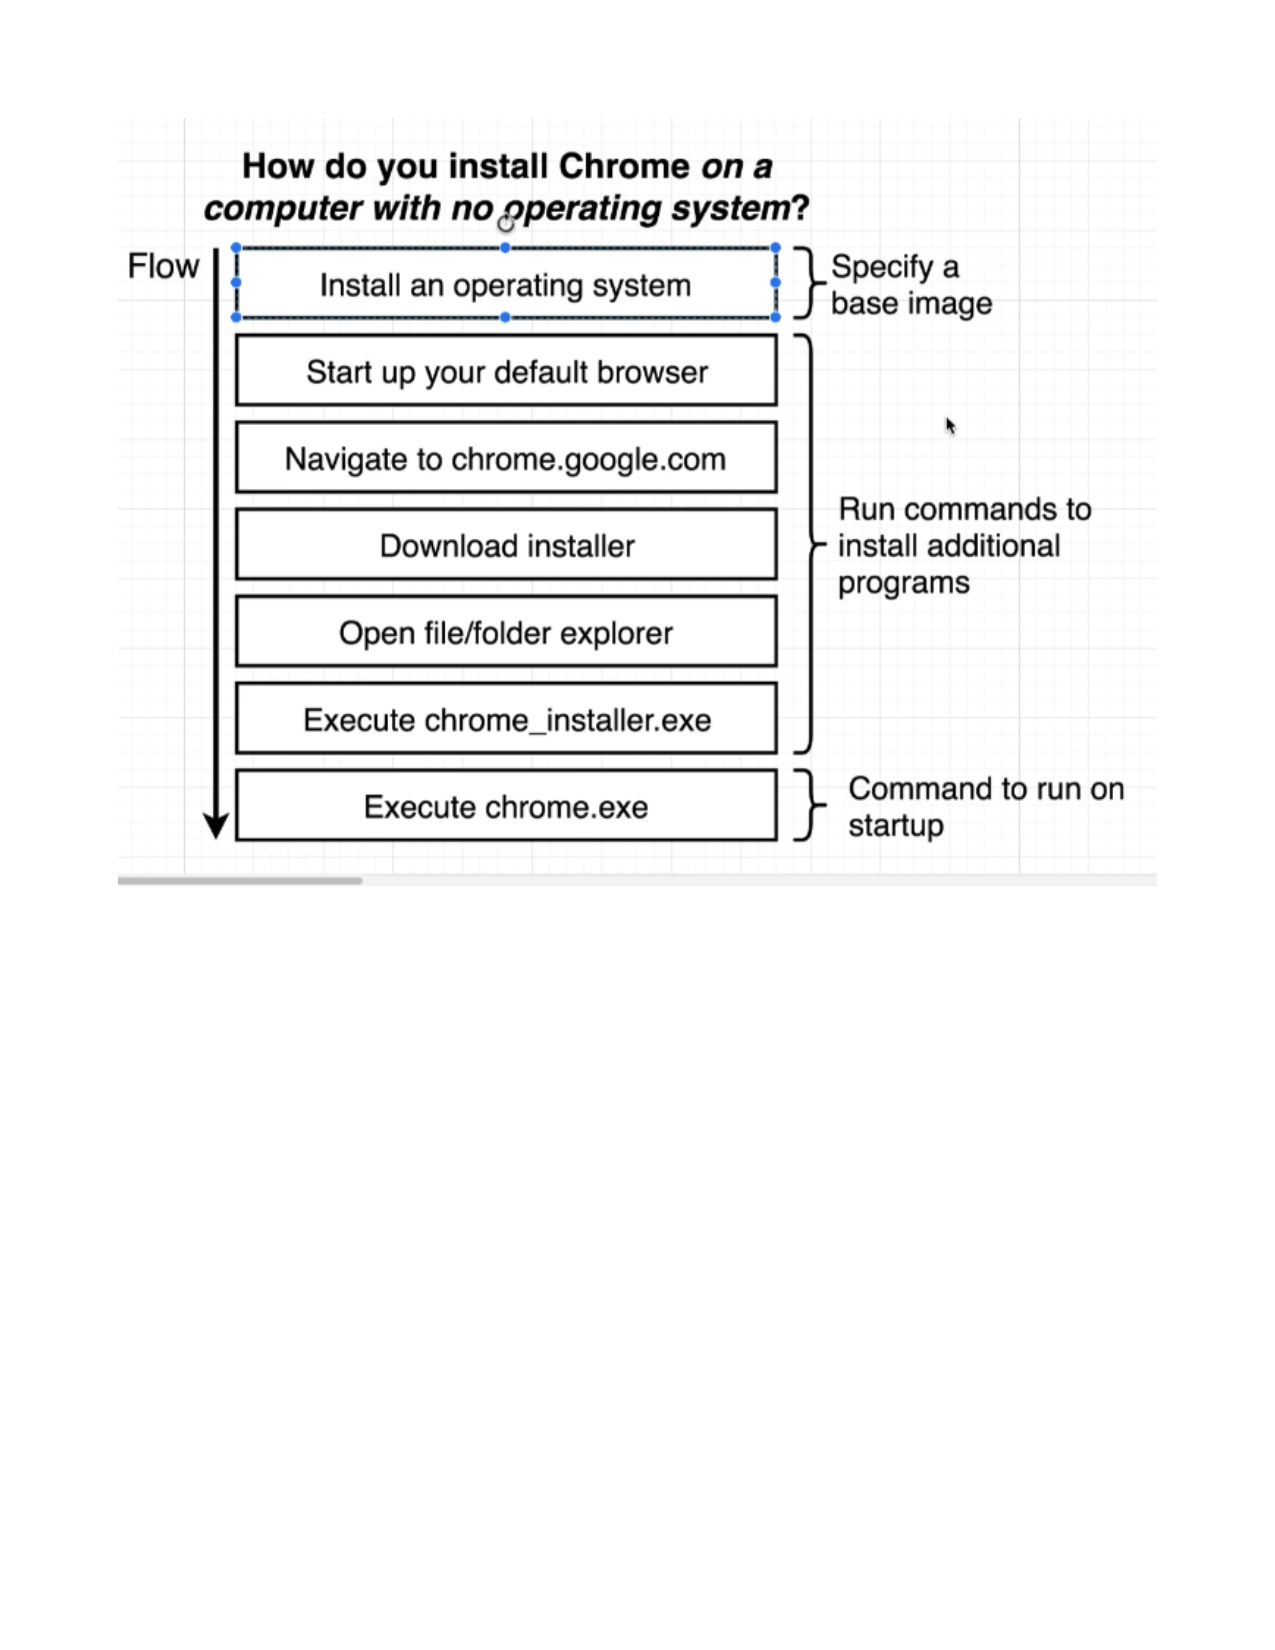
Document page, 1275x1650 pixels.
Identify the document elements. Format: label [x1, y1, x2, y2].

picture [118, 118, 1157, 886]
